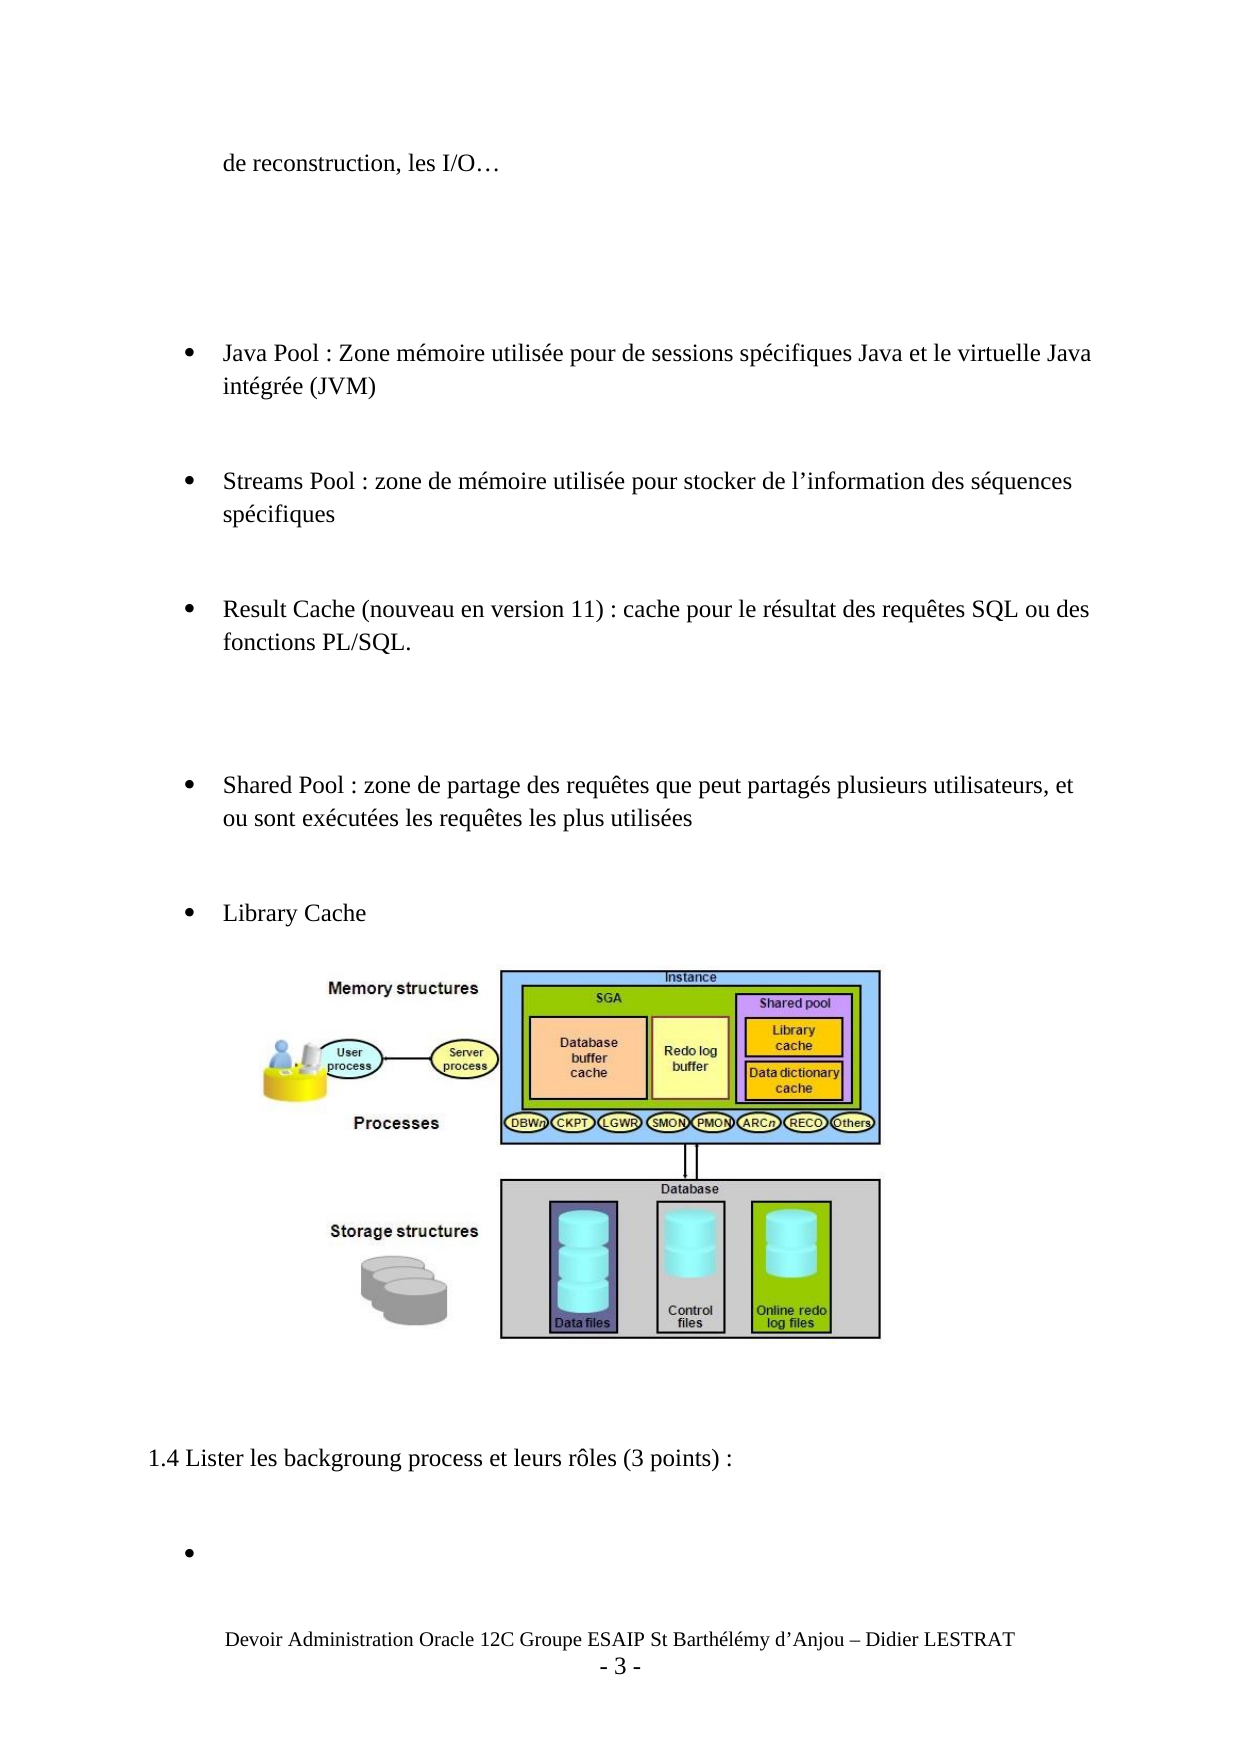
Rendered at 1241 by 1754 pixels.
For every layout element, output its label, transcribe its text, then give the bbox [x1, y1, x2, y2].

list de reconstruction, les I/O… [185, 148, 1093, 176]
list Java Pool : Zone mémoire utilisée pour de sessions spécifiques Java et le virtuelle Java intégrée (JVM) [185, 338, 1093, 400]
text 1.4 Lister les backgroung process et leurs rôles (3 points) : [148, 1443, 1093, 1472]
list Library Cache [185, 898, 1093, 927]
picture [258, 964, 886, 1344]
list Shared Pool : zone de partage des requêtes que peut partagés plusieurs utilisateurs, et ou sont exécutées les requêtes les plus utilisées [185, 770, 1093, 832]
list Result Cache (nouveau en version 11) : cache pour le résultat des requêtes SQL ou des fonctions PL/SQL. [185, 594, 1093, 656]
list Streams Pool : zone de mémoire utilisée pour stocker de l’information des séquences spécifiques [185, 466, 1093, 528]
